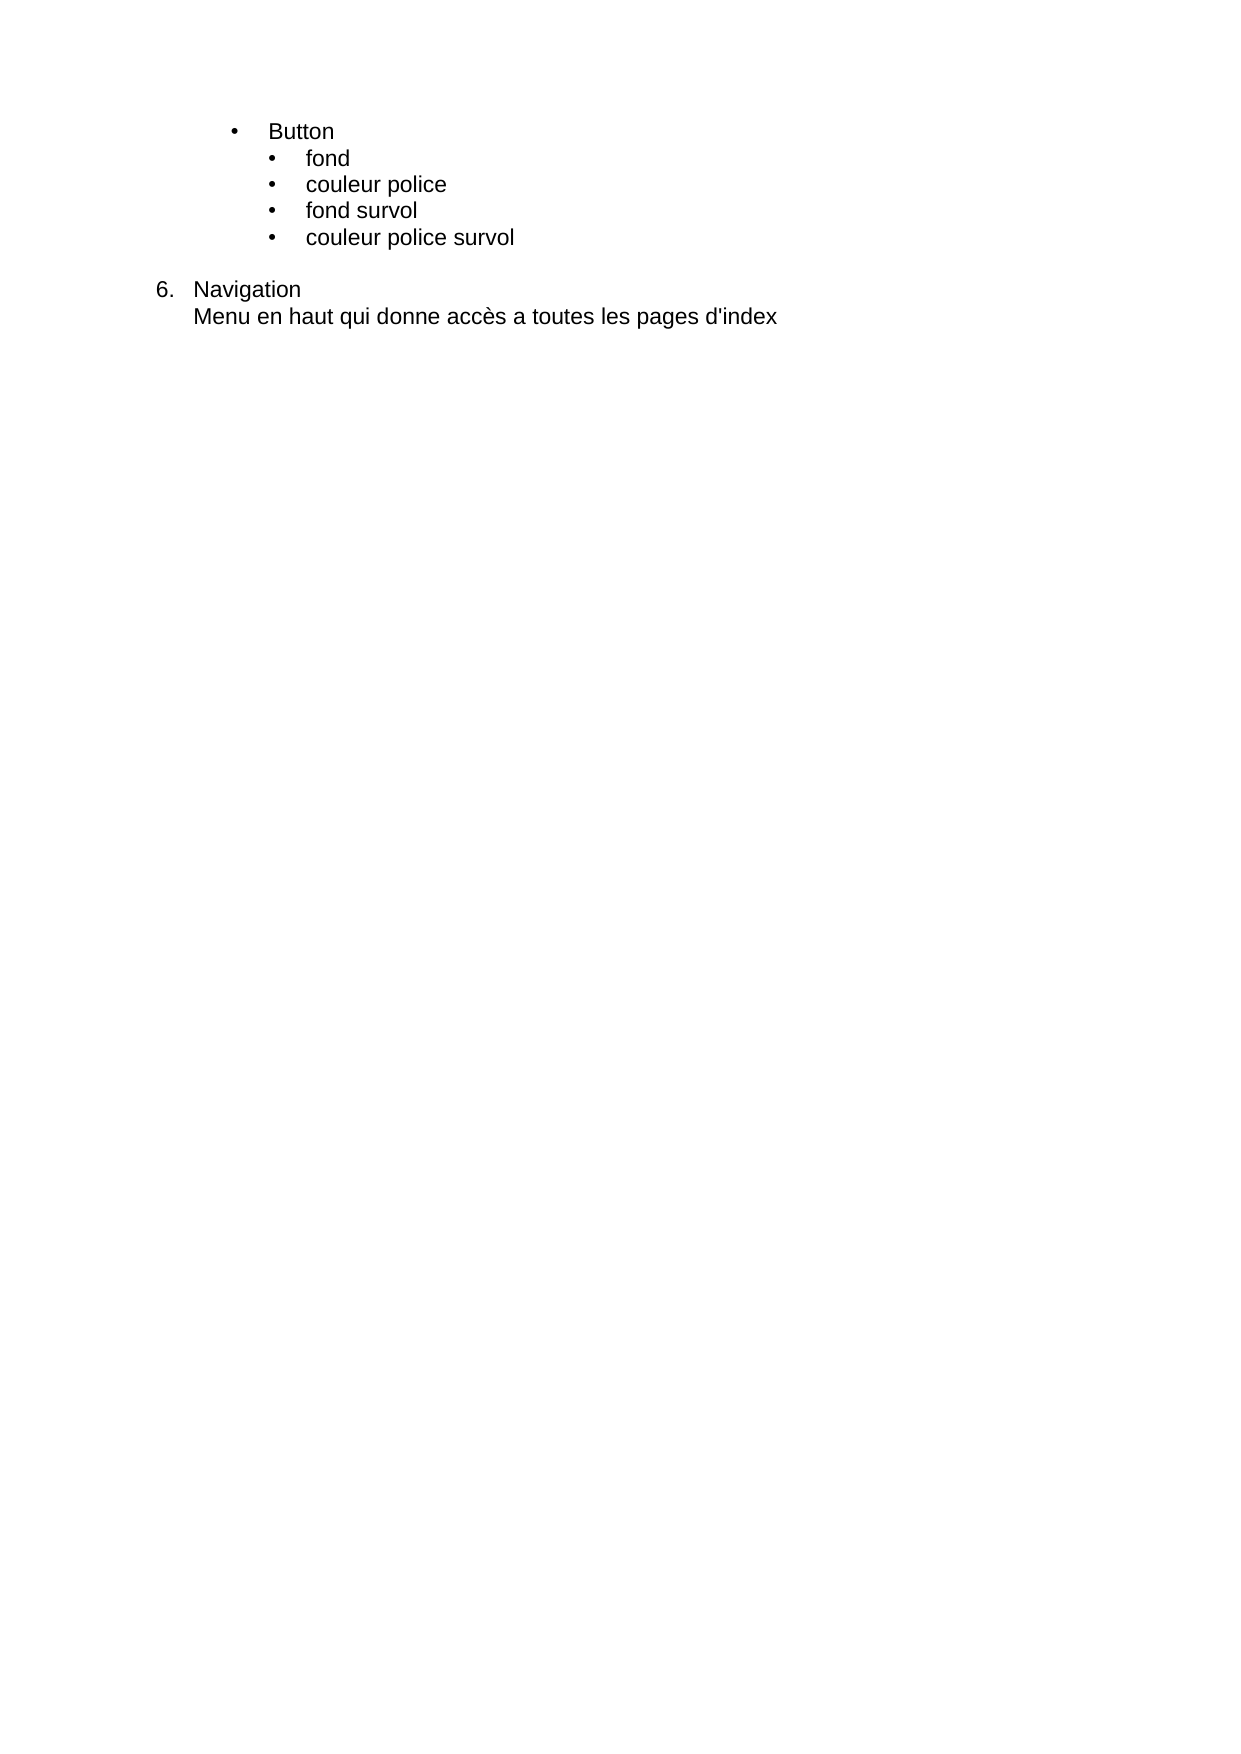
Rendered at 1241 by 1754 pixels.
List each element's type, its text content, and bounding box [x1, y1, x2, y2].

list couleur police [268, 171, 1122, 197]
list Button [231, 118, 1122, 144]
list fond [268, 144, 1122, 171]
list couleur police survol [268, 223, 1122, 250]
list fond survol [268, 197, 1122, 223]
list Navigation [156, 276, 1122, 303]
list Menu en haut qui donne accès a toutes les pages d'index [156, 303, 1122, 329]
